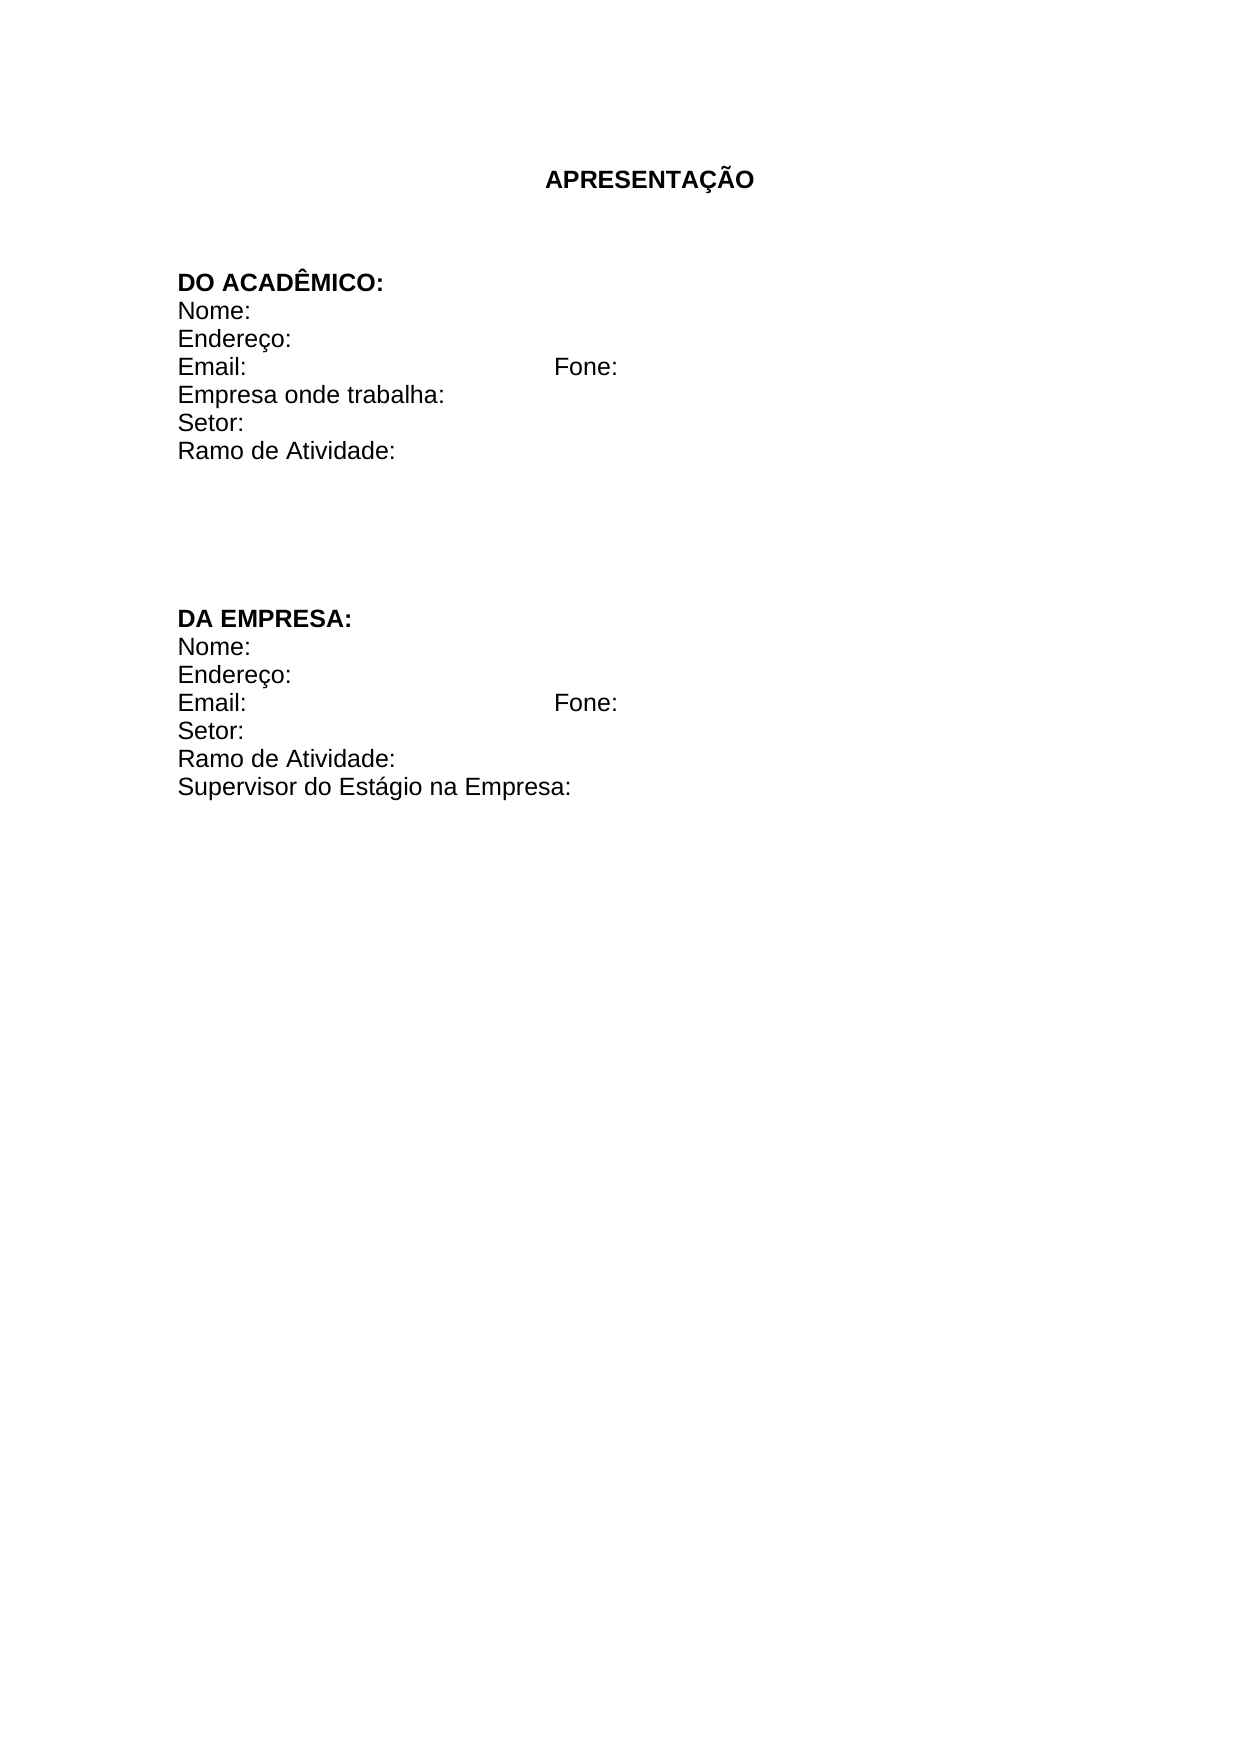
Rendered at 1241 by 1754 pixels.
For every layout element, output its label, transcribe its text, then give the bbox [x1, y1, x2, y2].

text APRESENTAÇÃO [177, 165, 1122, 193]
text Setor: [177, 408, 1122, 436]
text Empresa onde trabalha: [177, 380, 1122, 408]
text Ramo de Atividade: [177, 745, 1122, 773]
text Endereço: [177, 324, 1122, 352]
text Endereço: [177, 661, 1122, 689]
text Nome: [177, 633, 1122, 661]
text Supervisor do Estágio na Empresa: [177, 773, 1122, 801]
text Nome: [177, 296, 1122, 324]
text Email: Fone: [177, 689, 1122, 717]
text DA EMPRESA: [177, 604, 1122, 633]
text Email: Fone: [177, 352, 1122, 380]
text Ramo de Atividade: [177, 436, 1122, 464]
text Setor: [177, 717, 1122, 745]
text DO ACADÊMICO: [177, 268, 1122, 296]
